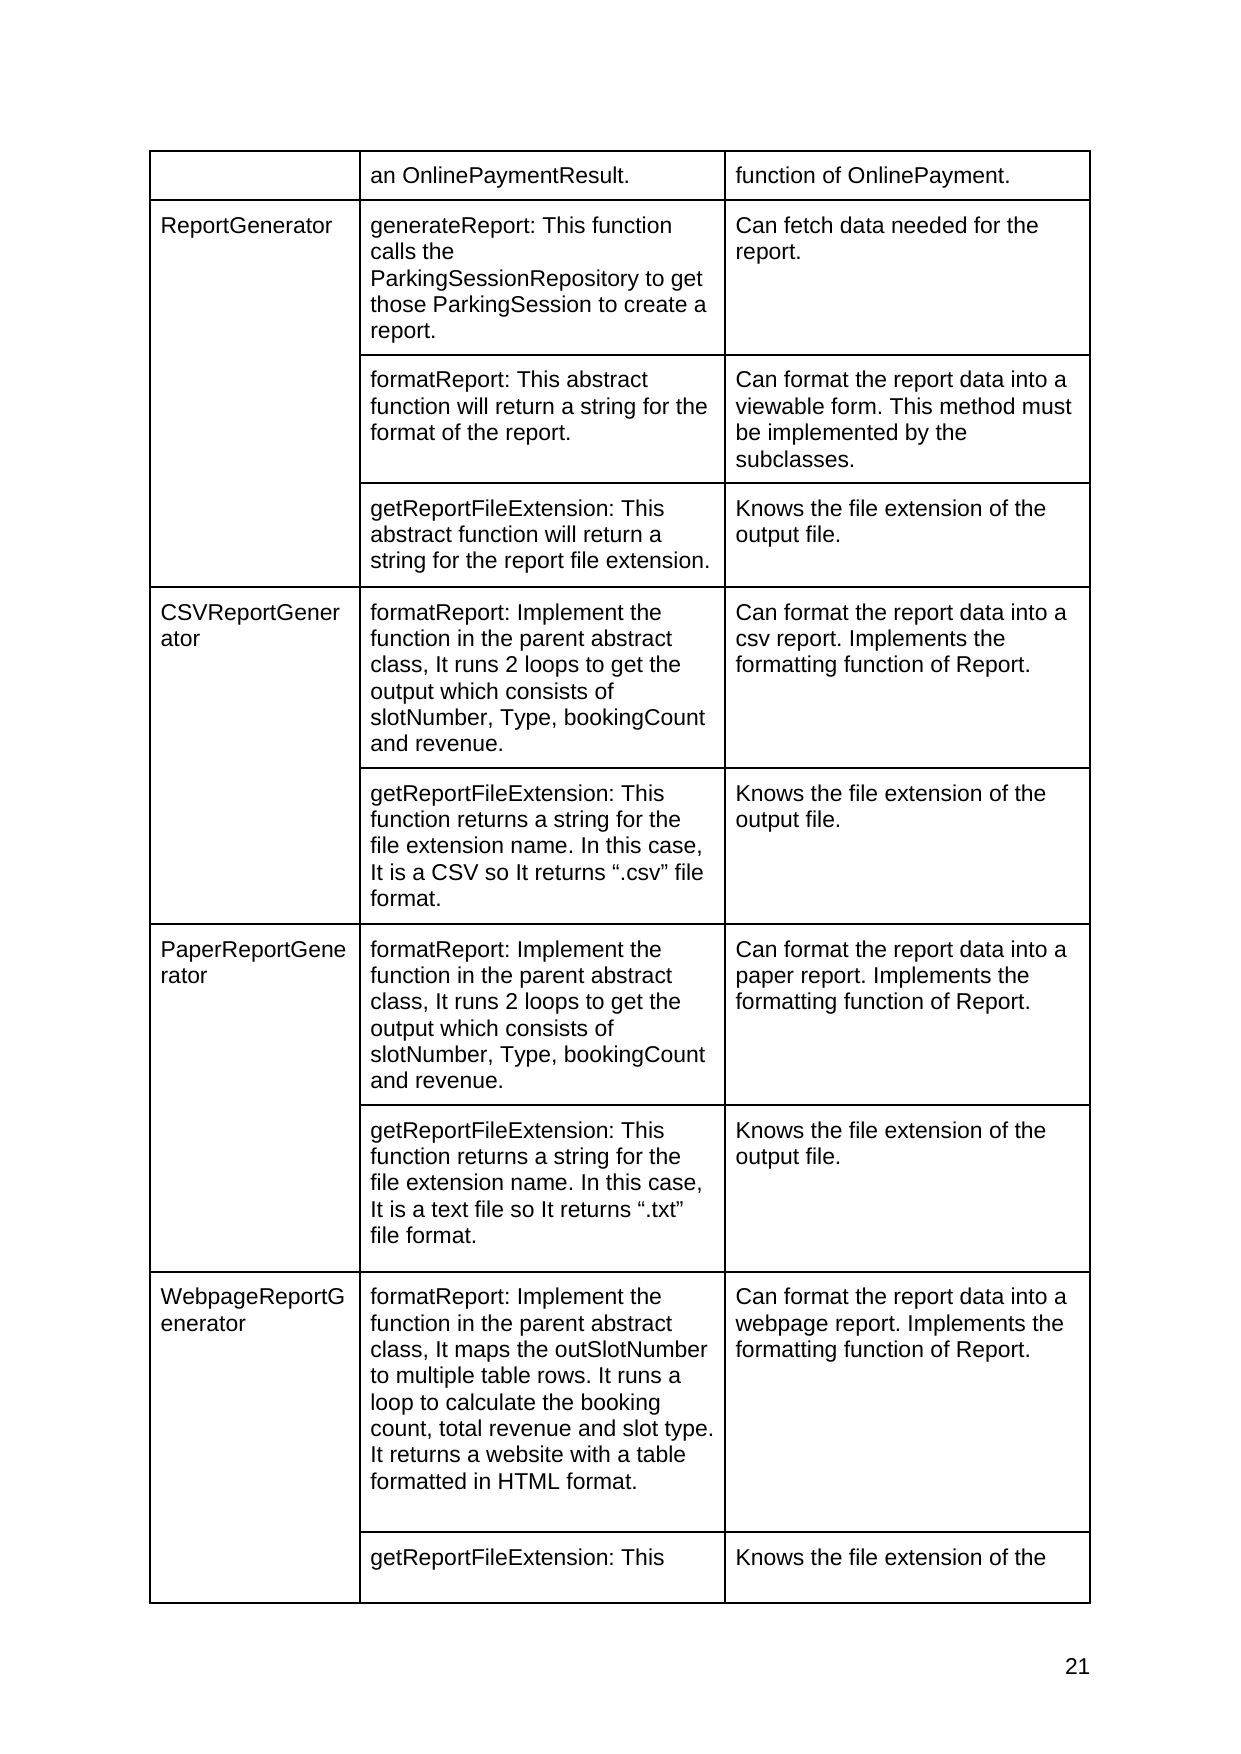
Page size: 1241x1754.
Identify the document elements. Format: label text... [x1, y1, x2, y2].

table_cell an OnlinePaymentResult. [361, 152, 724, 199]
table_cell formatReport: Implement the function in the parent abstract class, It maps the outSlotNumber to multiple table rows. It runs a loop to calculate the booking count, total revenue and slot type. It returns a website with a table formatted in HTML format. [361, 1273, 724, 1531]
table_cell Can format the report data into a webpage report. Implements the formatting function of Report. [726, 1273, 1089, 1531]
table_cell Knows the file extension of the output file. [726, 1106, 1089, 1271]
table_cell Can format the report data into a paper report. Implements the formatting function of Report. [726, 925, 1089, 1104]
table_cell formatReport: Implement the function in the parent abstract class, It runs 2 loops to get the output which consists of slotNumber, Type, bookingCount and revenue. [361, 925, 724, 1104]
table_cell Knows the file extension of the output file. [726, 484, 1089, 586]
table_cell Can format the report data into a csv report. Implements the formatting function of Report. [726, 588, 1089, 767]
table_cell CSVReportGenerator [151, 588, 359, 923]
table_cell getReportFileExtension: This function returns a string for the file extension name. In this case, It is a text file so It returns “.txt” file format. [361, 1106, 724, 1271]
table_cell ReportGenerator [151, 201, 359, 586]
table_cell getReportFileExtension: This [361, 1533, 724, 1602]
table_cell WebpageReportGenerator [151, 1273, 359, 1602]
table_cell [151, 152, 359, 199]
table_cell generateReport: This function calls the ParkingSessionRepository to get those ParkingSession to create a report. [361, 201, 724, 354]
table_cell PaperReportGenerator [151, 925, 359, 1271]
table_cell Knows the file extension of the output file. [726, 769, 1089, 923]
table_cell function of OnlinePayment. [726, 152, 1089, 199]
table_cell getReportFileExtension: This function returns a string for the file extension name. In this case, It is a CSV so It returns “.csv” file format. [361, 769, 724, 923]
table_cell Can fetch data needed for the report. [726, 201, 1089, 354]
table_cell formatReport: This abstract function will return a string for the format of the report. [361, 356, 724, 482]
table_cell Can format the report data into a viewable form. This method must be implemented by the subclasses. [726, 356, 1089, 482]
table_cell formatReport: Implement the function in the parent abstract class, It runs 2 loops to get the output which consists of slotNumber, Type, bookingCount and revenue. [361, 588, 724, 767]
table_cell Knows the file extension of the [726, 1533, 1089, 1602]
table_cell getReportFileExtension: This abstract function will return a string for the report file extension. [361, 484, 724, 586]
